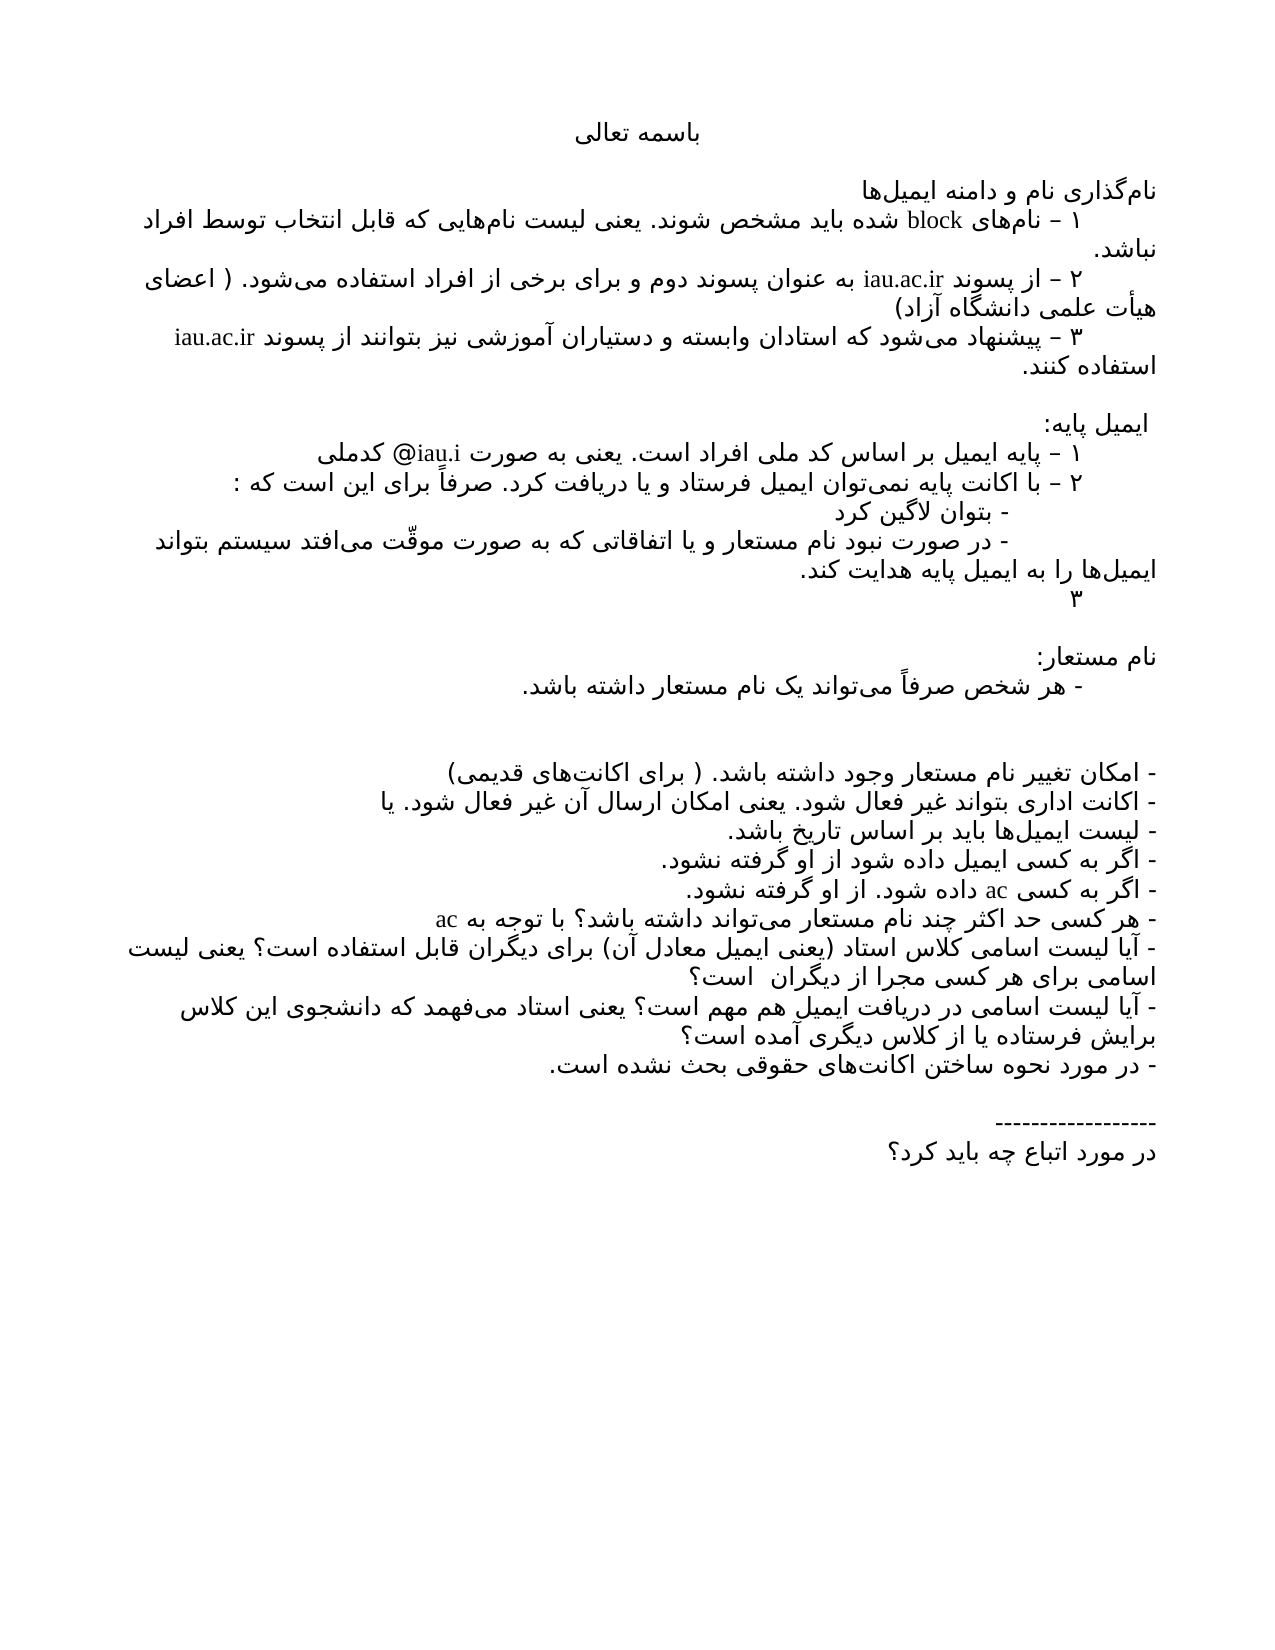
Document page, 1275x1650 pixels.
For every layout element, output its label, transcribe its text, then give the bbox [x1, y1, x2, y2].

text ۲ – از پسوند iau.ac.ir به عنوان پسوند دوم و برای برخی از افراد استفاده می‌شود. ( اعضای هیأت علمی دانشگاه آزاد) [118, 264, 1157, 322]
text - لیست ایمیل‌ها باید بر اساس تاریخ باشد. [118, 816, 1157, 846]
text ۱ – پایه ایمیل بر اساس کد ملی افراد است. یعنی به صورت iau.i@ کدملی [118, 438, 1157, 468]
text ------------------ [118, 1108, 1157, 1137]
text ۲ – با اکانت پایه نمی‌توان ایمیل فرستاد و یا دریافت کرد. صرفاً برای این است که : [118, 468, 1157, 497]
text نام مستعار: [118, 642, 1157, 671]
text باسمه تعالی [118, 118, 1157, 147]
text - بتوان لاگین کرد [118, 497, 1157, 526]
text - هر کسی حد اکثر چند نام مستعار می‌تواند داشته باشد؟ با توجه به ac [118, 904, 1157, 933]
text - اگر به کسی ایمیل داده شود از او گرفته نشود. [118, 846, 1157, 875]
text - آیا لیست اسامی کلاس استاد (یعنی ایمیل معادل آن) برای دیگران قابل استفاده است؟ یعنی لیست اسامی برای هر کسی مجرا از دیگران است؟ [118, 933, 1157, 992]
text ۳ – پیشنهاد می‌شود که استادان وابسته و دستیاران آموزشی نیز بتوانند از پسوند iau.ac.ir استفاده کنند. [118, 322, 1157, 381]
text - آیا لیست اسامی در دریافت ایمیل هم مهم است؟ یعنی استاد می‌فهمد که دانشجوی این کلاس برایش فرستاده یا از کلاس دیگری آمده است؟ [118, 992, 1157, 1050]
text - در مورد نحوه ساختن اکانت‌های حقوقی بحث نشده است. [118, 1050, 1157, 1079]
text - اگر به کسی ac داده شود. از او گرفته نشود. [118, 875, 1157, 904]
text ایمیل‌ پایه: [118, 409, 1157, 438]
text ۳ [118, 584, 1157, 613]
text - در صورت نبود نام مستعار و یا اتفاقاتی که به صورت موقّت می‌افتد سیستم بتواند ایمیل‌ها را به ایمیل پایه هدایت کند. [118, 526, 1157, 584]
text در مورد اتباع چه باید کرد؟ [118, 1137, 1157, 1166]
text ۱ – نام‌های block شده باید مشخص شوند. یعنی لیست نام‌هایی که قابل انتخاب توسط افراد نباشد. [118, 205, 1157, 264]
text - هر شخص صرفاً می‌تواند یک نام مستعار داشته باشد. [118, 671, 1157, 701]
text - امکان تغییر نام مستعار وجود داشته باشد. ( برای اکانت‌های قدیمی) [118, 758, 1157, 787]
text نام‌گذاری نام و دامنه ایمیل‌ها [118, 176, 1157, 205]
text - اکانت اداری بتواند غیر فعال شود. یعنی امکان ارسال آن غیر فعال شود. یا [118, 787, 1157, 816]
